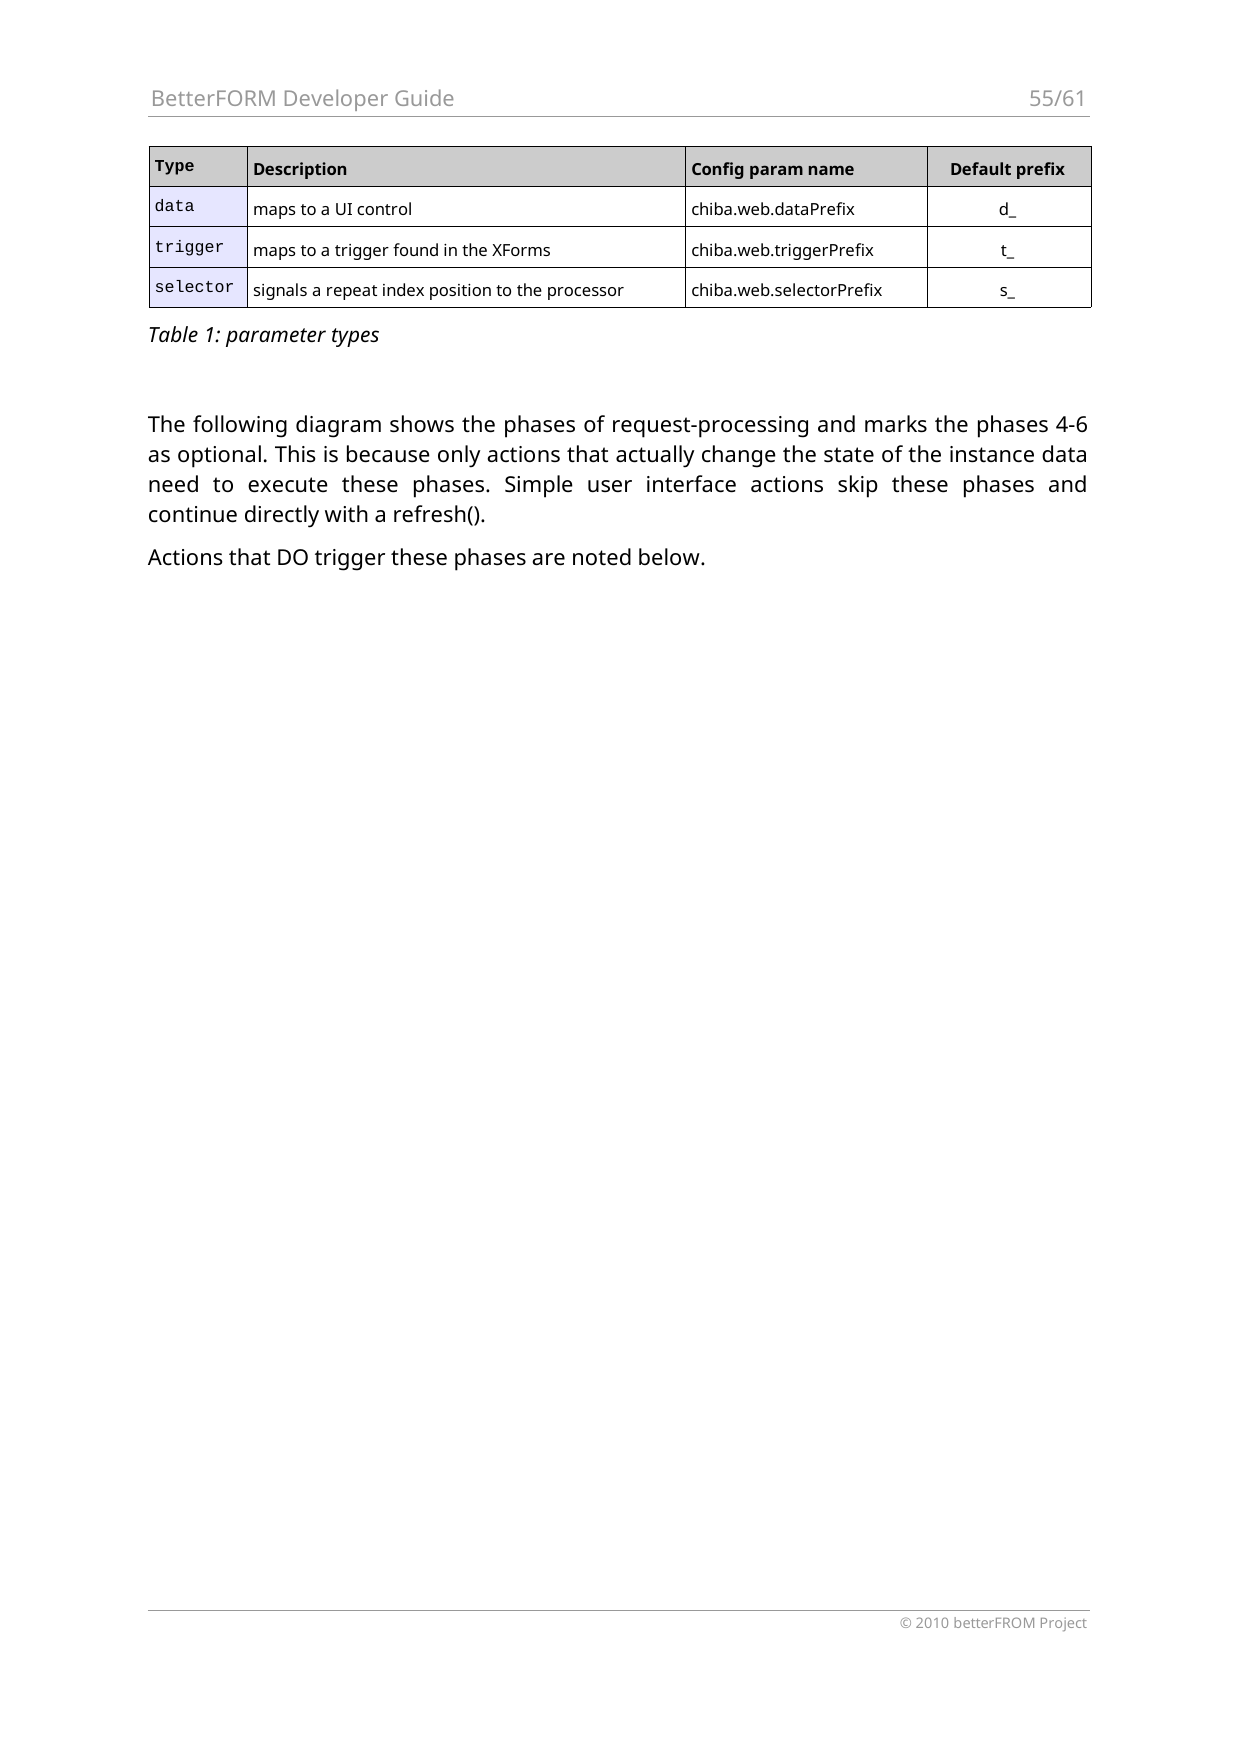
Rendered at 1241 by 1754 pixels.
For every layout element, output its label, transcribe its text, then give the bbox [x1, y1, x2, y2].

table_cell chiba.web.selectorPrefix [686, 268, 927, 307]
table_header Type [150, 147, 247, 186]
table_cell selector [150, 268, 247, 307]
table_cell signals a repeat index position to the processor [248, 268, 685, 307]
table_cell chiba.web.triggerPrefix [686, 227, 927, 267]
table_cell t_ [928, 227, 1091, 267]
table_cell data [150, 187, 247, 226]
table_header Config param name [686, 147, 927, 186]
table_cell s_ [928, 268, 1091, 307]
table_cell d_ [928, 187, 1091, 226]
table_cell maps to a UI control [248, 187, 685, 226]
table_cell trigger [150, 227, 247, 267]
text The following diagram shows the phases of request-processing and marks the phases 4-6 as optional. This is because only actions that actually change the state of the instance data need to execute these phases. Simple user interface actions skip these phases and continue directly with a refresh(). [148, 409, 1090, 529]
table_header Description [248, 147, 685, 186]
text Actions that DO trigger these phases are noted below. [148, 542, 1090, 572]
table_cell maps to a trigger found in the XForms [248, 227, 685, 267]
text Table 1: parameter types [148, 319, 1090, 348]
table_header Default prefix [928, 147, 1091, 186]
table_cell chiba.web.dataPrefix [686, 187, 927, 226]
